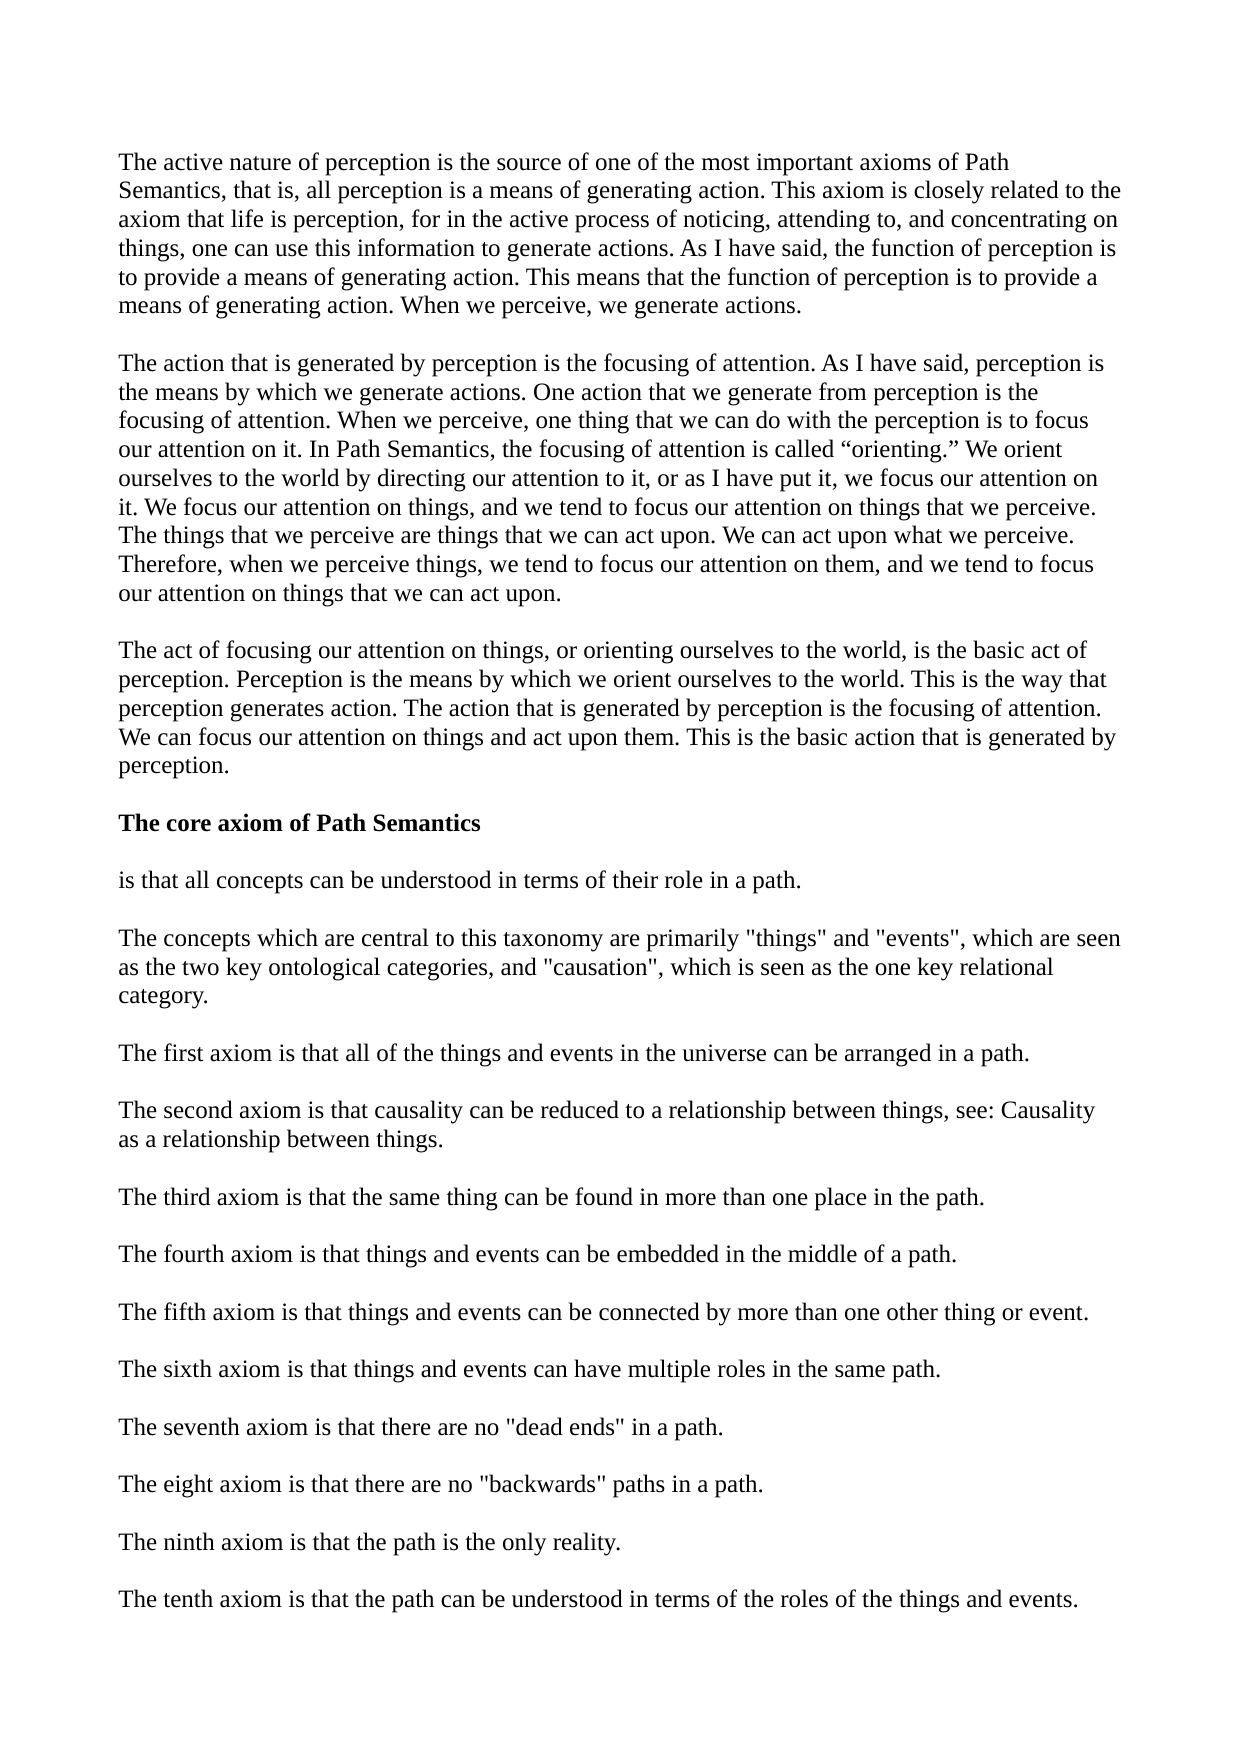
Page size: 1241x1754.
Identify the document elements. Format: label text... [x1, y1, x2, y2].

text The eight axiom is that there are no "backwards" paths in a path. [118, 1469, 1122, 1498]
text The seventh axiom is that there are no "dead ends" in a path. [118, 1412, 1122, 1441]
text The tenth axiom is that the path can be understood in terms of the roles of the things and events. [118, 1584, 1122, 1613]
text The ninth axiom is that the path is the only reality. [118, 1527, 1122, 1556]
text The action that is generated by perception is the focusing of attention. As I have said, perception is the means by which we generate actions. One action that we generate from perception is the focusing of attention. When we perceive, one thing that we can do with the perception is to focus our attention on it. In Path Semantics, the focusing of attention is called “orienting.” We orient ourselves to the world by directing our attention to it, or as I have put it, we focus our attention on it. We focus our attention on things, and we tend to focus our attention on things that we perceive. The things that we perceive are things that we can act upon. We can act upon what we perceive. Therefore, when we perceive things, we tend to focus our attention on them, and we tend to focus our attention on things that we can act upon. [118, 348, 1122, 607]
text is that all concepts can be understood in terms of their role in a path. [118, 866, 1122, 894]
text The third axiom is that the same thing can be found in more than one place in the path. [118, 1182, 1122, 1211]
text The second axiom is that causality can be reduced to a relationship between things, see: Causality as a relationship between things. [118, 1096, 1122, 1153]
text The core axiom of Path Semantics [118, 808, 1122, 837]
text The fourth axiom is that things and events can be embedded in the middle of a path. [118, 1239, 1122, 1268]
text The fifth axiom is that things and events can be connected by more than one other thing or event. [118, 1297, 1122, 1326]
text The first axiom is that all of the things and events in the universe can be arranged in a path. [118, 1038, 1122, 1067]
text The act of focusing our attention on things, or orienting ourselves to the world, is the basic act of perception. Perception is the means by which we orient ourselves to the world. This is the way that perception generates action. The action that is generated by perception is the focusing of attention. We can focus our attention on things and act upon them. This is the basic action that is generated by perception. [118, 636, 1122, 779]
text The concepts which are central to this taxonomy are primarily "things" and "events", which are seen as the two key ontological categories, and "causation", which is seen as the one key relational category. [118, 923, 1122, 1009]
text The active nature of perception is the source of one of the most important axioms of Path Semantics, that is, all perception is a means of generating action. This axiom is closely related to the axiom that life is perception, for in the active process of noticing, attending to, and concentrating on things, one can use this information to generate actions. As I have said, the function of perception is to provide a means of generating action. This means that the function of perception is to provide a means of generating action. When we perceive, we generate actions. [118, 147, 1122, 319]
text The sixth axiom is that things and events can have multiple roles in the same path. [118, 1354, 1122, 1383]
